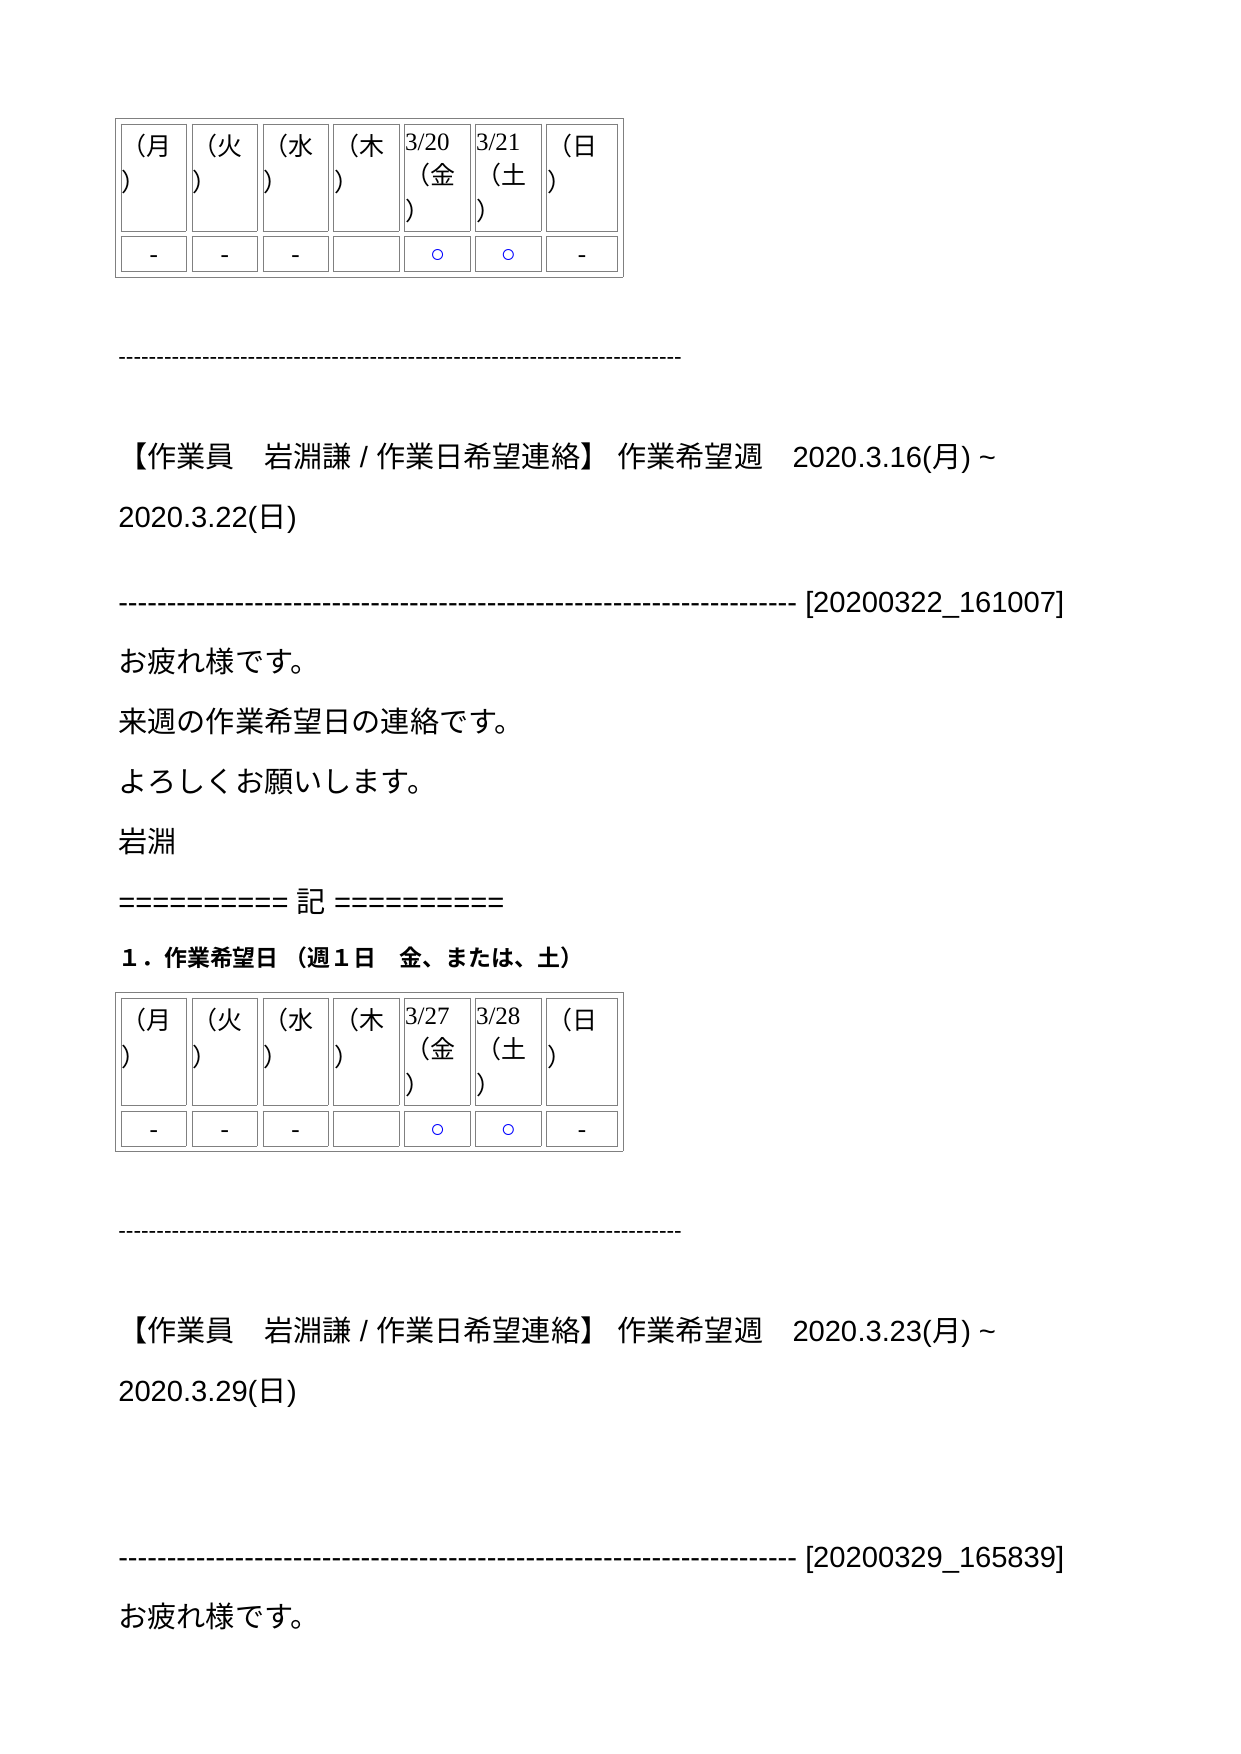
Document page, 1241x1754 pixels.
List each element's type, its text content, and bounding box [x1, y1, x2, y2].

table_cell [331, 231, 402, 271]
table_cell - [264, 1112, 328, 1146]
text 岩淵 [118, 825, 1122, 859]
table_cell - [189, 231, 260, 271]
table_cell - [544, 1105, 620, 1146]
table_header （火） [189, 119, 260, 231]
text お疲れ様です。 [118, 645, 1122, 679]
text 来週の作業希望日の連絡です。 [118, 705, 1122, 739]
table_cell - [544, 231, 620, 271]
table_cell [331, 1105, 402, 1146]
table_cell - [118, 1105, 189, 1146]
table_cell - [260, 231, 331, 271]
table_cell - [122, 237, 186, 271]
table_header （木） [331, 119, 402, 231]
table_cell ○ [473, 231, 544, 271]
text ---------------------------------------------------------------------- [20200322_161007] [118, 585, 1122, 619]
table_cell [334, 237, 399, 271]
text １．作業希望日 （週１日 金、または、土） [118, 945, 1122, 972]
table_cell - [547, 237, 617, 271]
table_cell ○ [402, 1105, 473, 1146]
table_cell ○ [402, 231, 473, 271]
table_cell [334, 1112, 399, 1146]
text ========== 記 ========== [118, 885, 1122, 919]
table_header （月） [118, 119, 189, 231]
table_header （木） [331, 993, 402, 1105]
text -------------------------------------------------------------------------- [118, 343, 1122, 369]
table_header （月） [118, 993, 189, 1105]
text 【作業員 岩淵謙 / 作業日希望連絡】 作業希望週 2020.3.16(月) ~ 2020.3.22(日) [118, 440, 1122, 534]
table_header （日） [544, 993, 620, 1105]
table_cell - [122, 1112, 186, 1146]
table_cell - [193, 237, 257, 271]
table_cell - [260, 1105, 331, 1146]
table_header （火） [189, 993, 260, 1105]
table_cell - [118, 231, 189, 271]
table_cell - [547, 1112, 617, 1146]
table_cell - [189, 1105, 260, 1146]
table_cell ○ [473, 1105, 544, 1146]
table_header （水） [260, 993, 331, 1105]
text ---------------------------------------------------------------------- [20200329_165839] [118, 1540, 1122, 1573]
table_header （水） [260, 119, 331, 231]
table_header 3/28（土） [473, 993, 544, 1105]
text 【作業員 岩淵謙 / 作業日希望連絡】 作業希望週 2020.3.23(月) ~ 2020.3.29(日) [118, 1314, 1122, 1408]
text -------------------------------------------------------------------------- [118, 1217, 1122, 1244]
table_cell - [193, 1112, 257, 1146]
text お疲れ様です。 [118, 1600, 1122, 1633]
table_header 3/27（金） [402, 993, 473, 1105]
table_header 3/20（金） [402, 119, 473, 231]
text よろしくお願いします。 [118, 765, 1122, 799]
table_header （日） [544, 119, 620, 231]
table_header 3/21（土） [473, 119, 544, 231]
table_cell - [264, 237, 328, 271]
